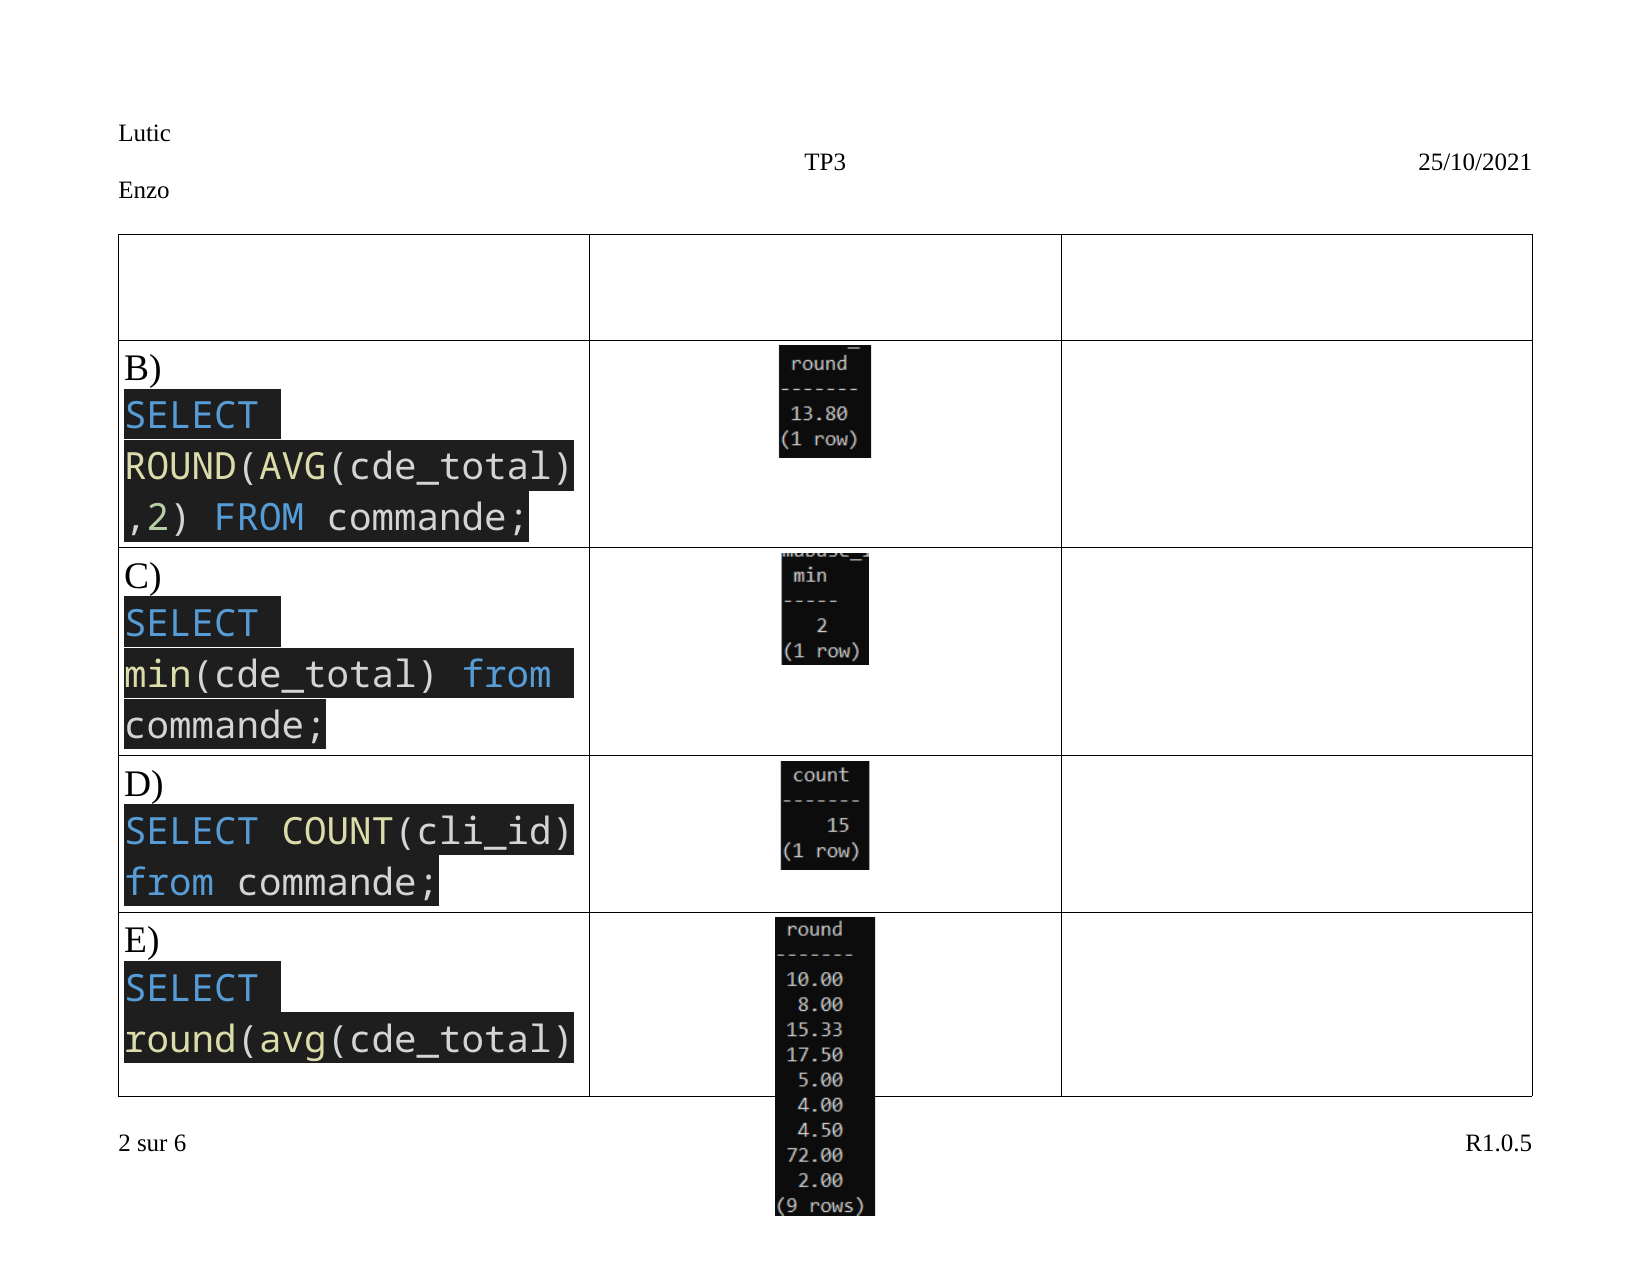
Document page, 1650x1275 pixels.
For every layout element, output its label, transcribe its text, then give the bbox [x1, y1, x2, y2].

picture [781, 553, 869, 665]
table_cell E) SELECT round(avg(cde_total) [119, 913, 589, 1096]
table_cell [1062, 756, 1532, 912]
table_cell C) SELECT min(cde_total) from commande; [119, 548, 589, 755]
table_cell [1062, 235, 1532, 339]
table_cell [1062, 341, 1532, 547]
picture [780, 761, 870, 870]
table_cell D) SELECT COUNT(cli_id) from commande; [119, 756, 589, 912]
table_cell [590, 341, 1061, 547]
table_cell [1062, 548, 1532, 755]
table_cell [590, 235, 1061, 339]
picture [778, 345, 872, 458]
picture [775, 917, 876, 1216]
table_cell [1062, 913, 1532, 1096]
table_cell [590, 913, 1061, 1096]
table_cell [119, 235, 589, 339]
table_cell [590, 548, 1061, 755]
table_cell B) SELECT ROUND(AVG(cde_total),2) FROM commande; [119, 341, 589, 547]
table_cell [590, 756, 1061, 912]
